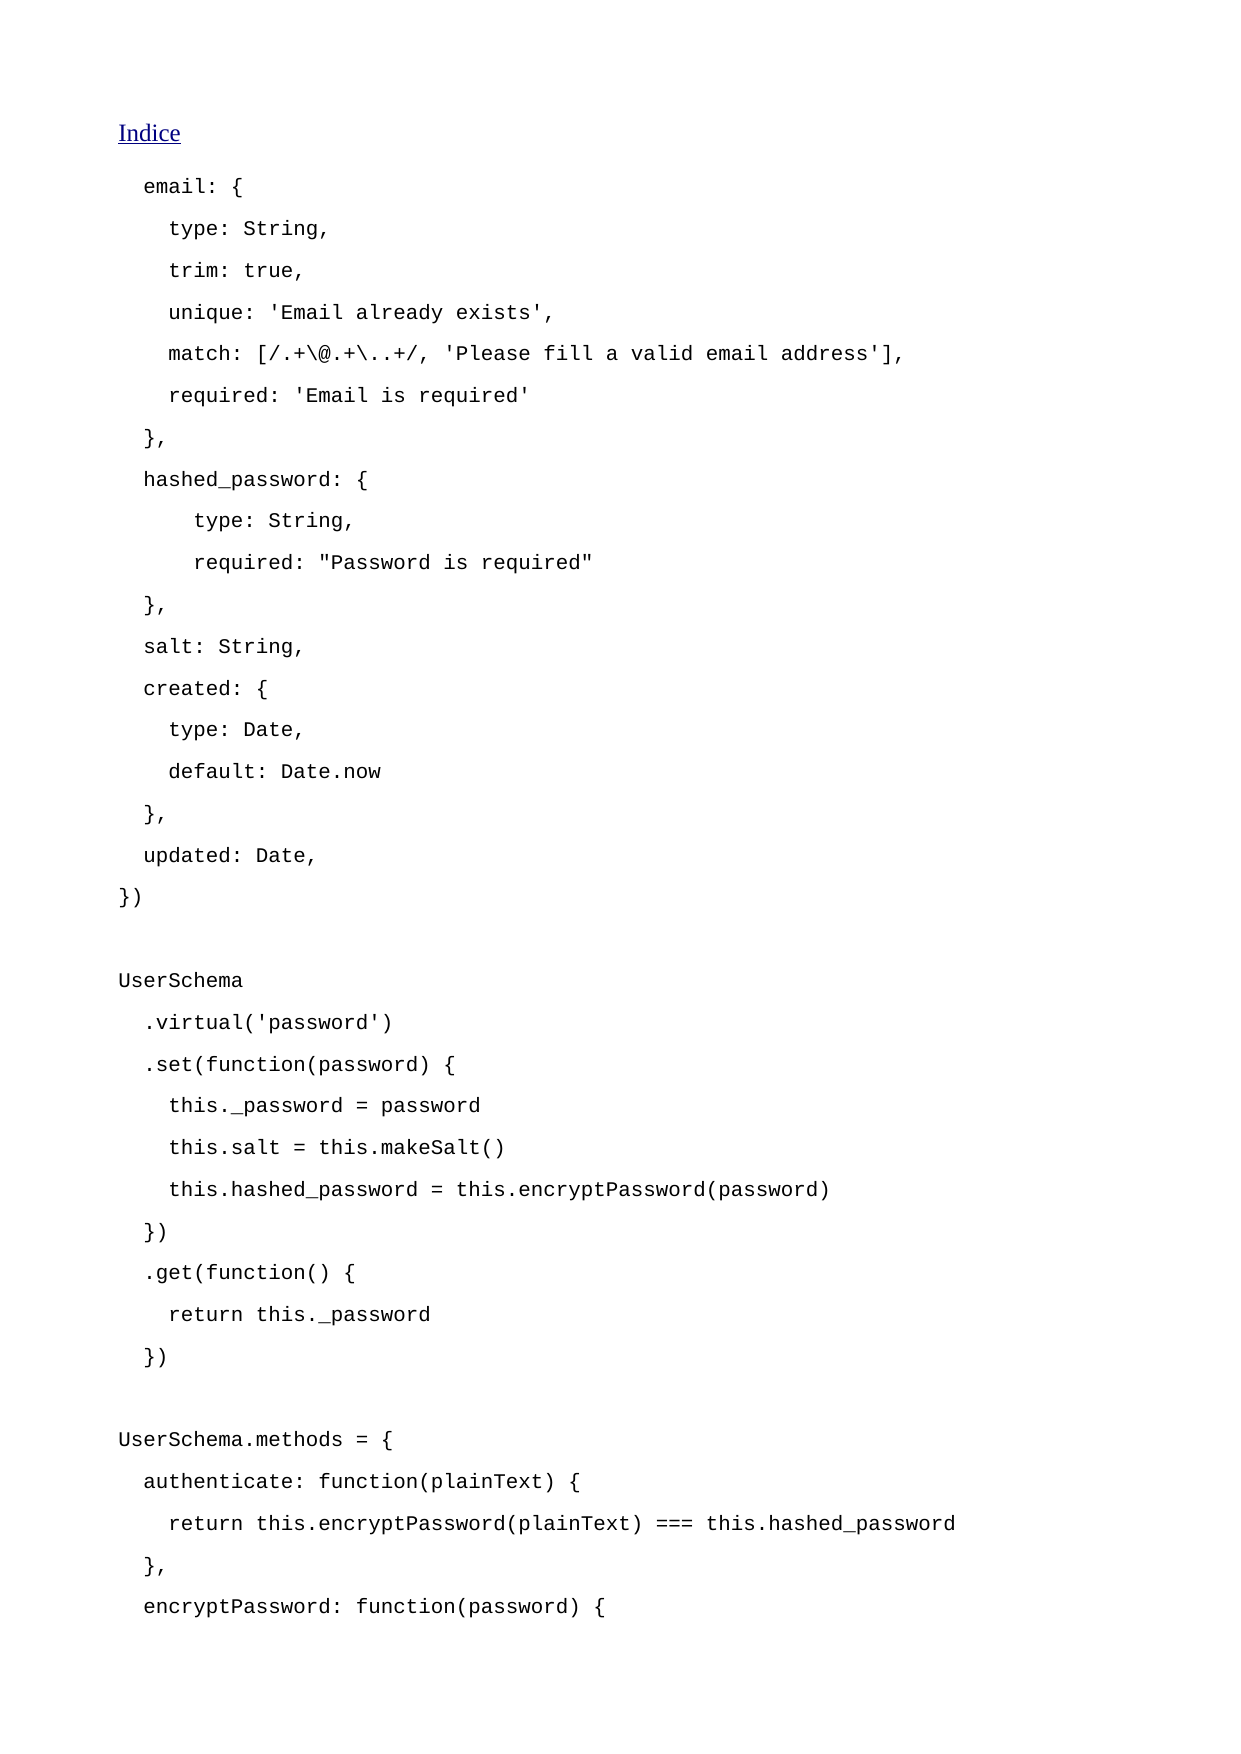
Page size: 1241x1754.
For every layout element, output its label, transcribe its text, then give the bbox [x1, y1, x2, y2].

text }) [118, 1346, 1122, 1369]
text required: 'Email is required' [118, 385, 1122, 409]
text type: String, [118, 511, 1122, 534]
text .virtual('password') [118, 1012, 1122, 1035]
text hashed_password: { [118, 469, 1122, 492]
text trim: true, [118, 260, 1122, 283]
text }, [118, 427, 1122, 451]
text this.salt = this.makeSalt() [118, 1137, 1122, 1161]
text email: { [118, 176, 1122, 200]
text unique: 'Email already exists', [118, 302, 1122, 325]
text required: "Password is required" [118, 552, 1122, 576]
text }, [118, 1555, 1122, 1578]
text authenticate: function(plainText) { [118, 1471, 1122, 1495]
text type: Date, [118, 719, 1122, 743]
text return this.encryptPassword(plainText) === this.hashed_password [118, 1513, 1122, 1537]
text match: [/.+\@.+\..+/, 'Please fill a valid email address'], [118, 343, 1122, 367]
text type: String, [118, 218, 1122, 242]
text }) [118, 1221, 1122, 1244]
text default: Date.now [118, 761, 1122, 785]
text UserSchema.methods = { [118, 1429, 1122, 1453]
text }, [118, 803, 1122, 827]
text updated: Date, [118, 845, 1122, 868]
text return this._password [118, 1304, 1122, 1328]
text .get(function() { [118, 1262, 1122, 1286]
text }, [118, 594, 1122, 618]
text encryptPassword: function(password) { [118, 1597, 1122, 1620]
text this.hashed_password = this.encryptPassword(password) [118, 1179, 1122, 1202]
text }) [118, 886, 1122, 910]
text this._password = password [118, 1095, 1122, 1119]
text created: { [118, 678, 1122, 701]
text salt: String, [118, 636, 1122, 659]
text UserSchema [118, 970, 1122, 994]
text .set(function(password) { [118, 1053, 1122, 1077]
